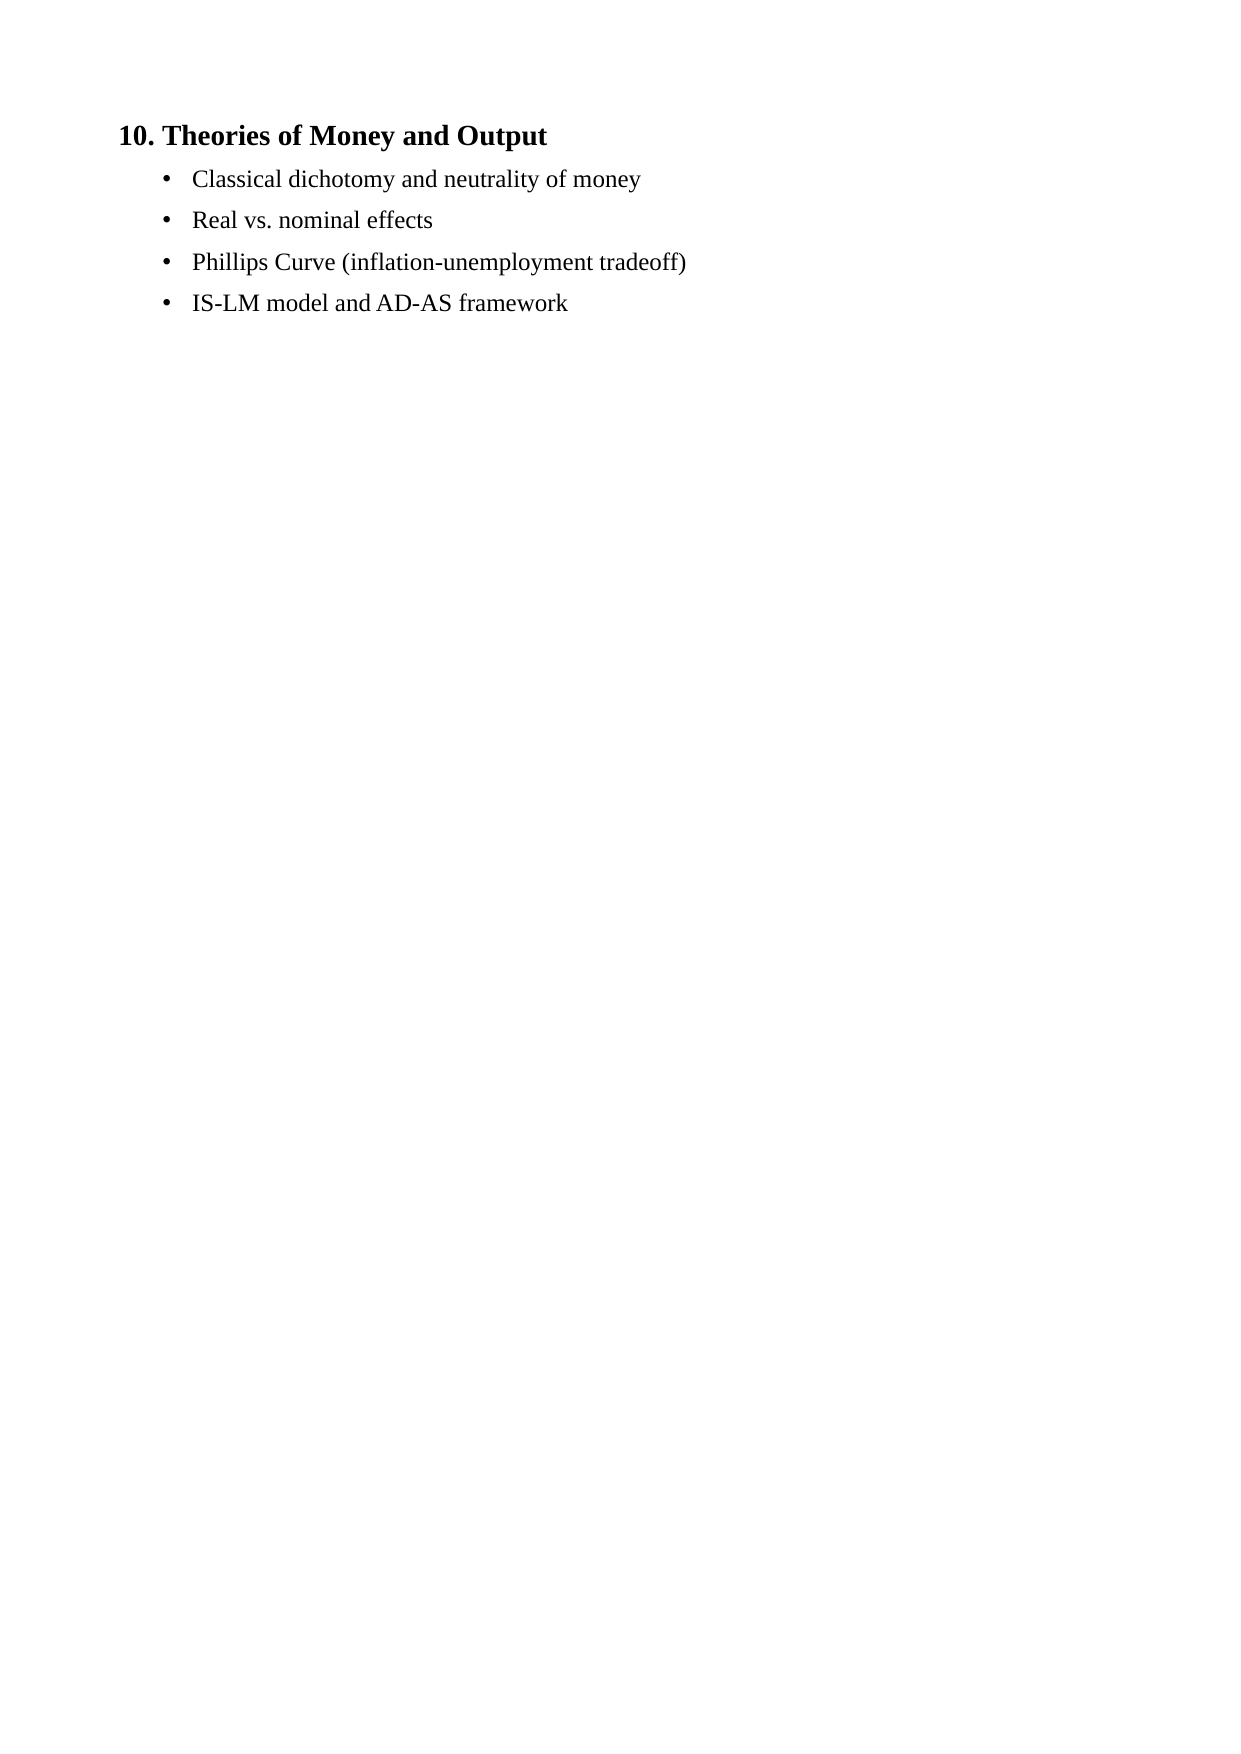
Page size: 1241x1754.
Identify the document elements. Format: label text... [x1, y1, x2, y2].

list Phillips Curve (inflation-unemployment tradeoff) [162, 247, 1122, 275]
subtitle 10. Theories of Money and Output [118, 118, 1122, 152]
list Classical dichotomy and neutrality of money [162, 164, 1122, 193]
list IS-LM model and AD-AS framework [162, 288, 1122, 317]
list Real vs. nominal effects [162, 205, 1122, 234]
